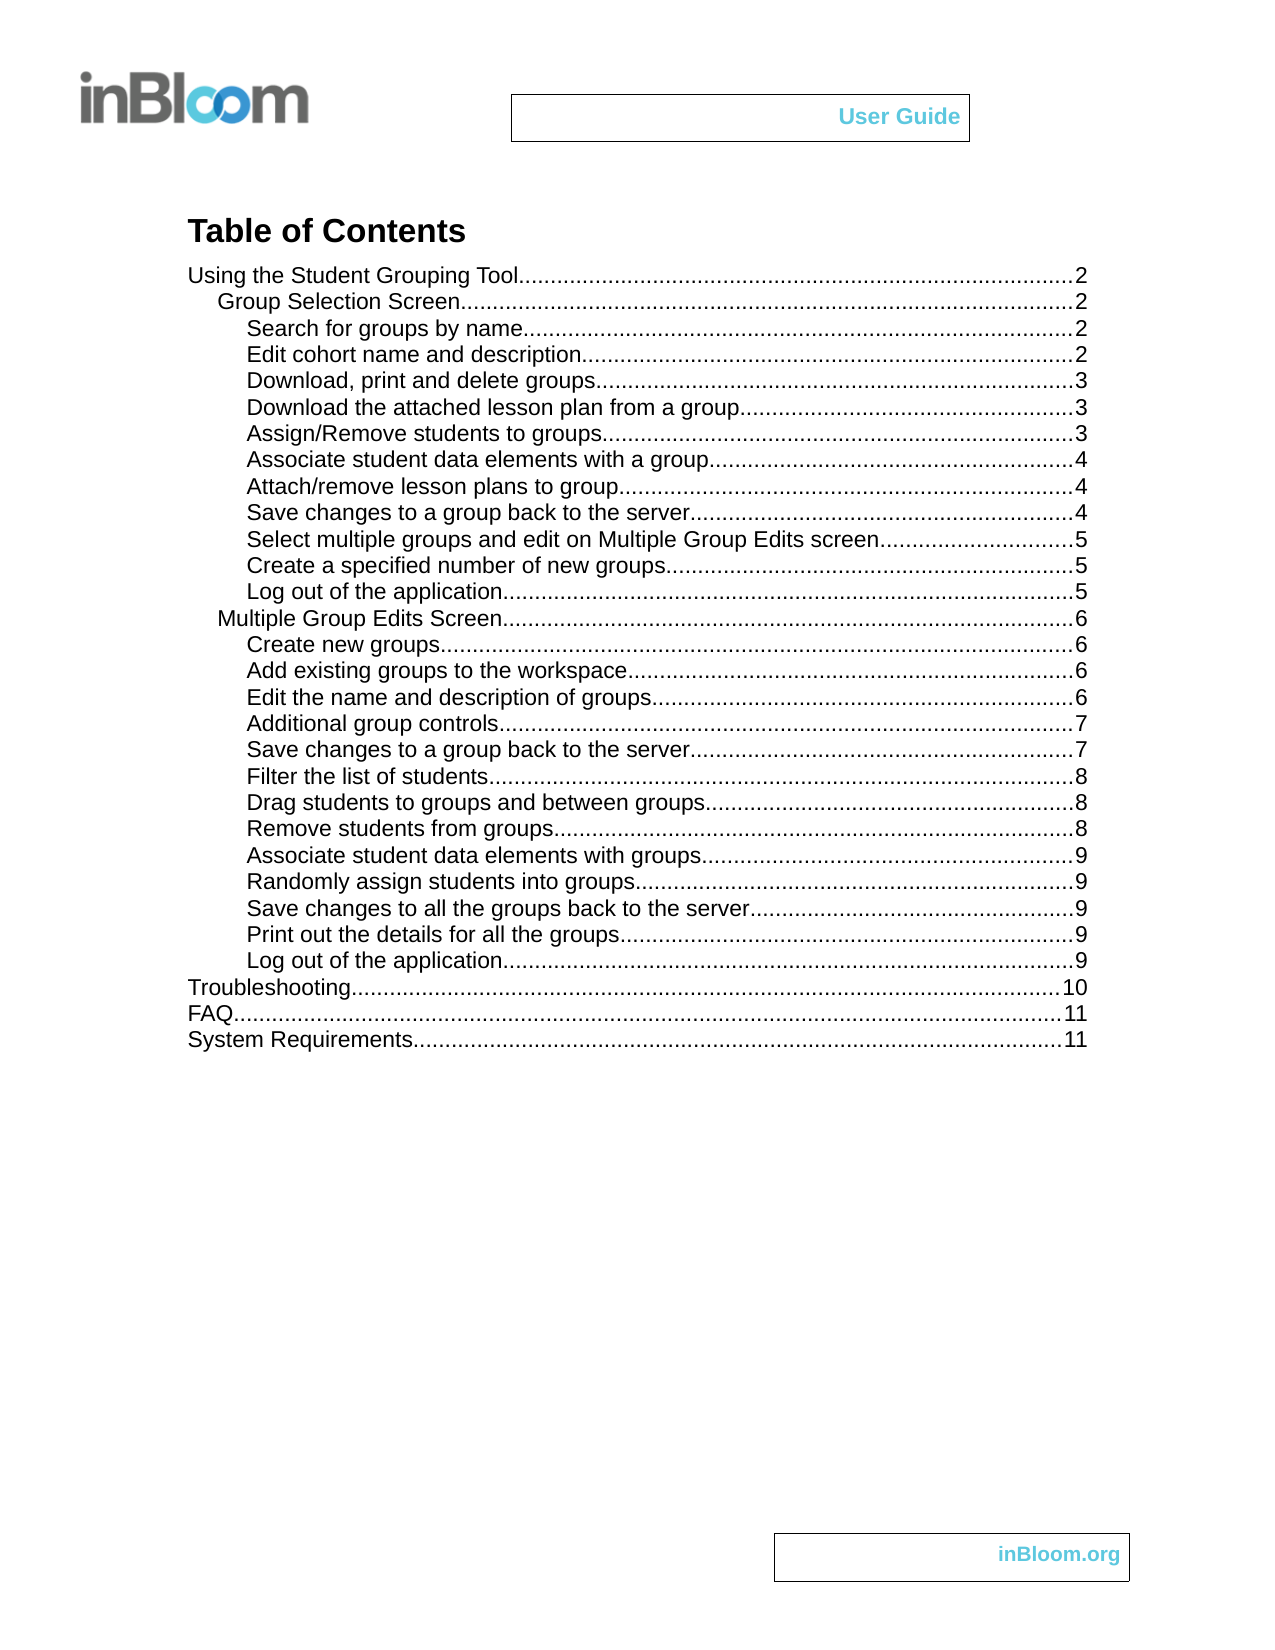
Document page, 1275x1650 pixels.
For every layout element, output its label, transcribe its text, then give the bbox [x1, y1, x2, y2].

text Add existing groups to the workspace 6 [246, 657, 1087, 684]
subtitle Table of Contents [187, 211, 1087, 249]
text Save changes to a group back to the server 4 [246, 499, 1087, 526]
text Log out of the application 5 [246, 578, 1087, 604]
text Save changes to a group back to the server 7 [246, 736, 1087, 763]
text Troubleshooting 10 [187, 973, 1087, 1000]
text Select multiple groups and edit on Multiple Group Edits screen 5 [246, 526, 1087, 552]
text Edit cohort name and description 2 [246, 341, 1087, 367]
text Download the attached lesson plan from a group 3 [246, 394, 1087, 420]
text Additional group controls 7 [246, 710, 1087, 736]
text Edit the name and description of groups 6 [246, 684, 1087, 710]
text Assign/Remove students to groups 3 [246, 420, 1087, 446]
text Search for groups by name 2 [246, 315, 1087, 341]
text Create a specified number of new groups 5 [246, 552, 1087, 578]
text Associate student data elements with groups 9 [246, 842, 1087, 868]
text Using the Student Grouping Tool 2 [187, 262, 1087, 288]
text Log out of the application 9 [246, 947, 1087, 973]
text Download, print and delete groups 3 [246, 367, 1087, 394]
text Filter the list of students 8 [246, 763, 1087, 789]
text System Requirements 11 [187, 1026, 1087, 1053]
picture [75, 66, 876, 173]
text Print out the details for all the groups 9 [246, 921, 1087, 947]
text Randomly assign students into groups 9 [246, 868, 1087, 894]
text Save changes to all the groups back to the server 9 [246, 894, 1087, 921]
text Multiple Group Edits Screen 6 [217, 604, 1087, 631]
text Drag students to groups and between groups 8 [246, 789, 1087, 815]
text Associate student data elements with a group 4 [246, 446, 1087, 473]
text Create new groups 6 [246, 631, 1087, 657]
text Remove students from groups 8 [246, 815, 1087, 842]
text FAQ 11 [187, 1000, 1087, 1026]
text Group Selection Screen 2 [217, 288, 1087, 315]
text Attach/remove lesson plans to group 4 [246, 473, 1087, 499]
